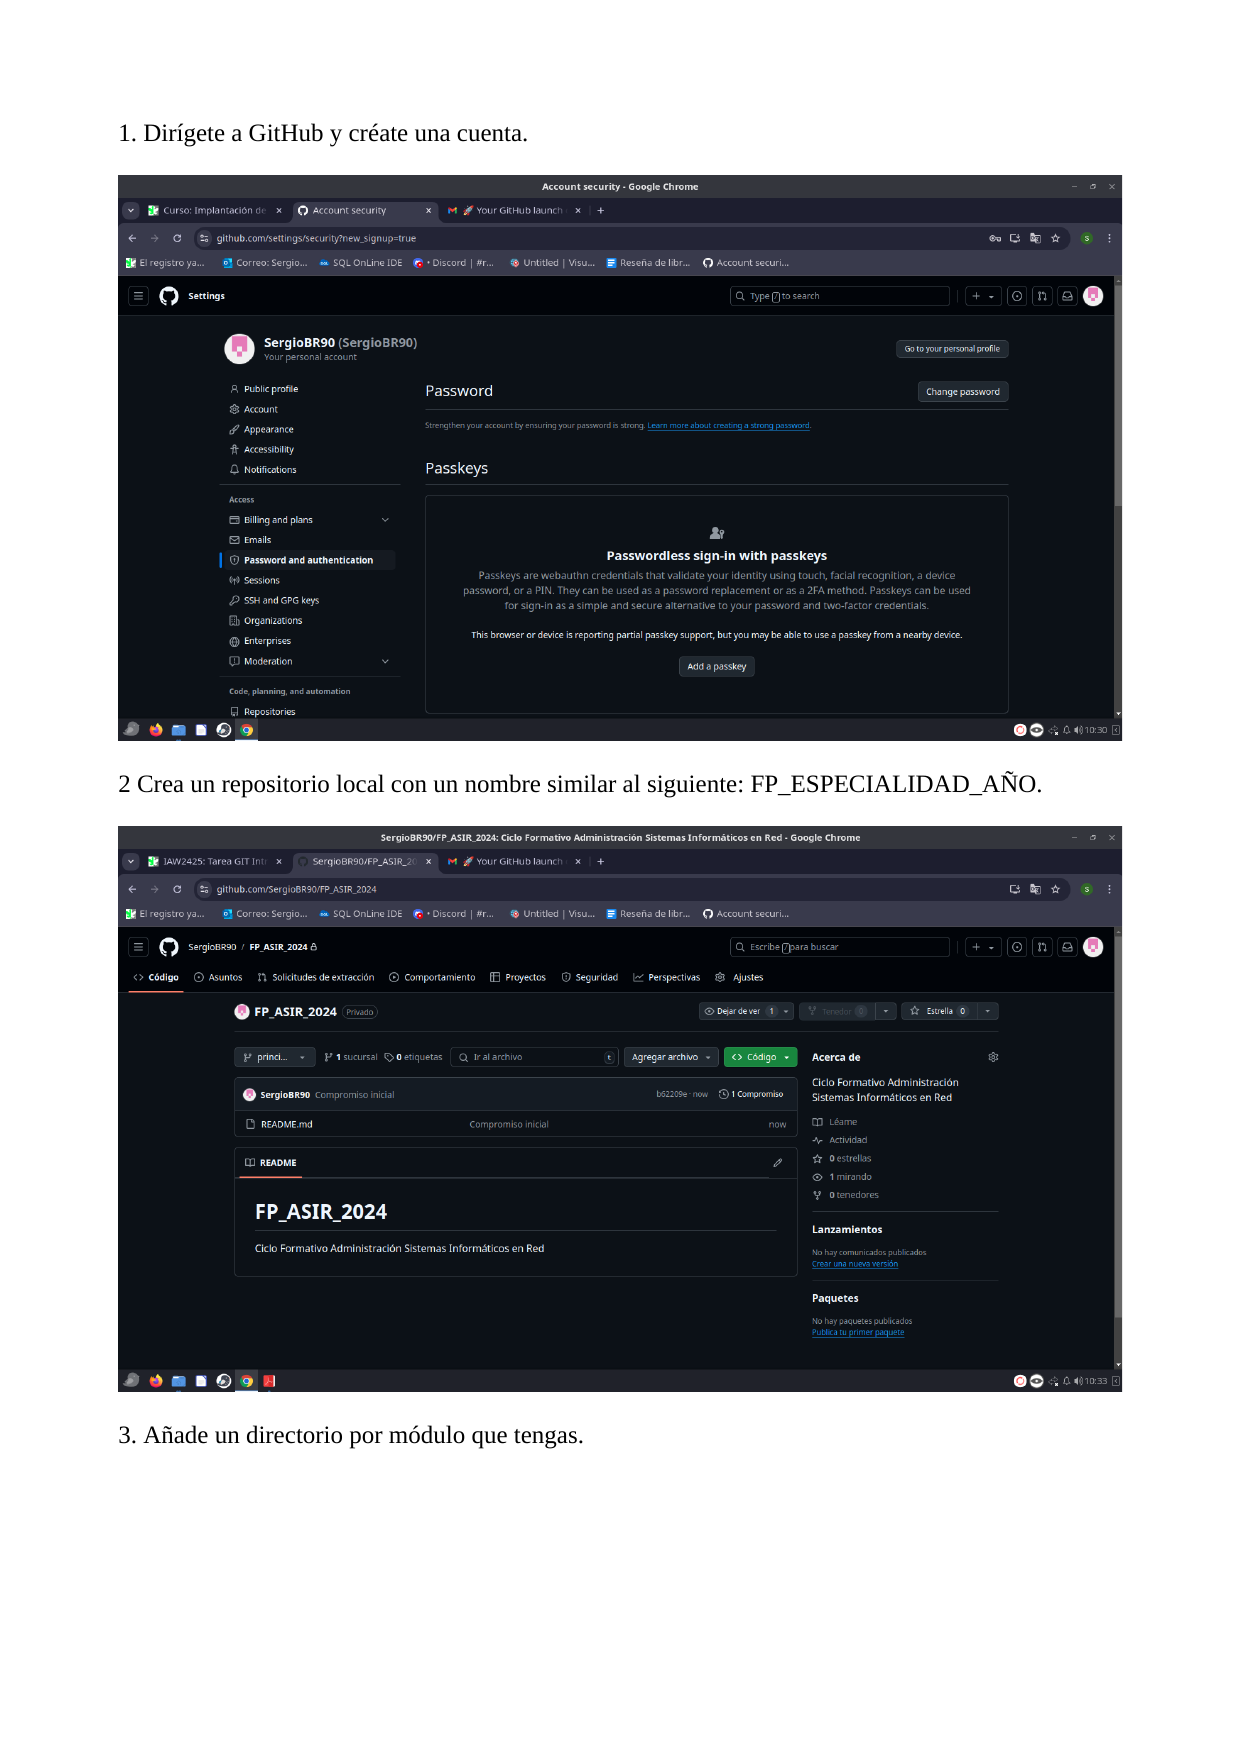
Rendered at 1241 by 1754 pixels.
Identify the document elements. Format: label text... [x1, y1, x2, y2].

text 2 Crea un repositorio local con un nombre similar al siguiente: FP_ESPECIALIDAD_AÑO. [118, 769, 1122, 798]
text 3. Añade un directorio por módulo que tengas. [118, 1420, 1122, 1449]
text 1. Dirígete a GitHub y créate una cuenta. [118, 118, 1122, 147]
picture [118, 175, 1123, 741]
picture [118, 826, 1123, 1392]
